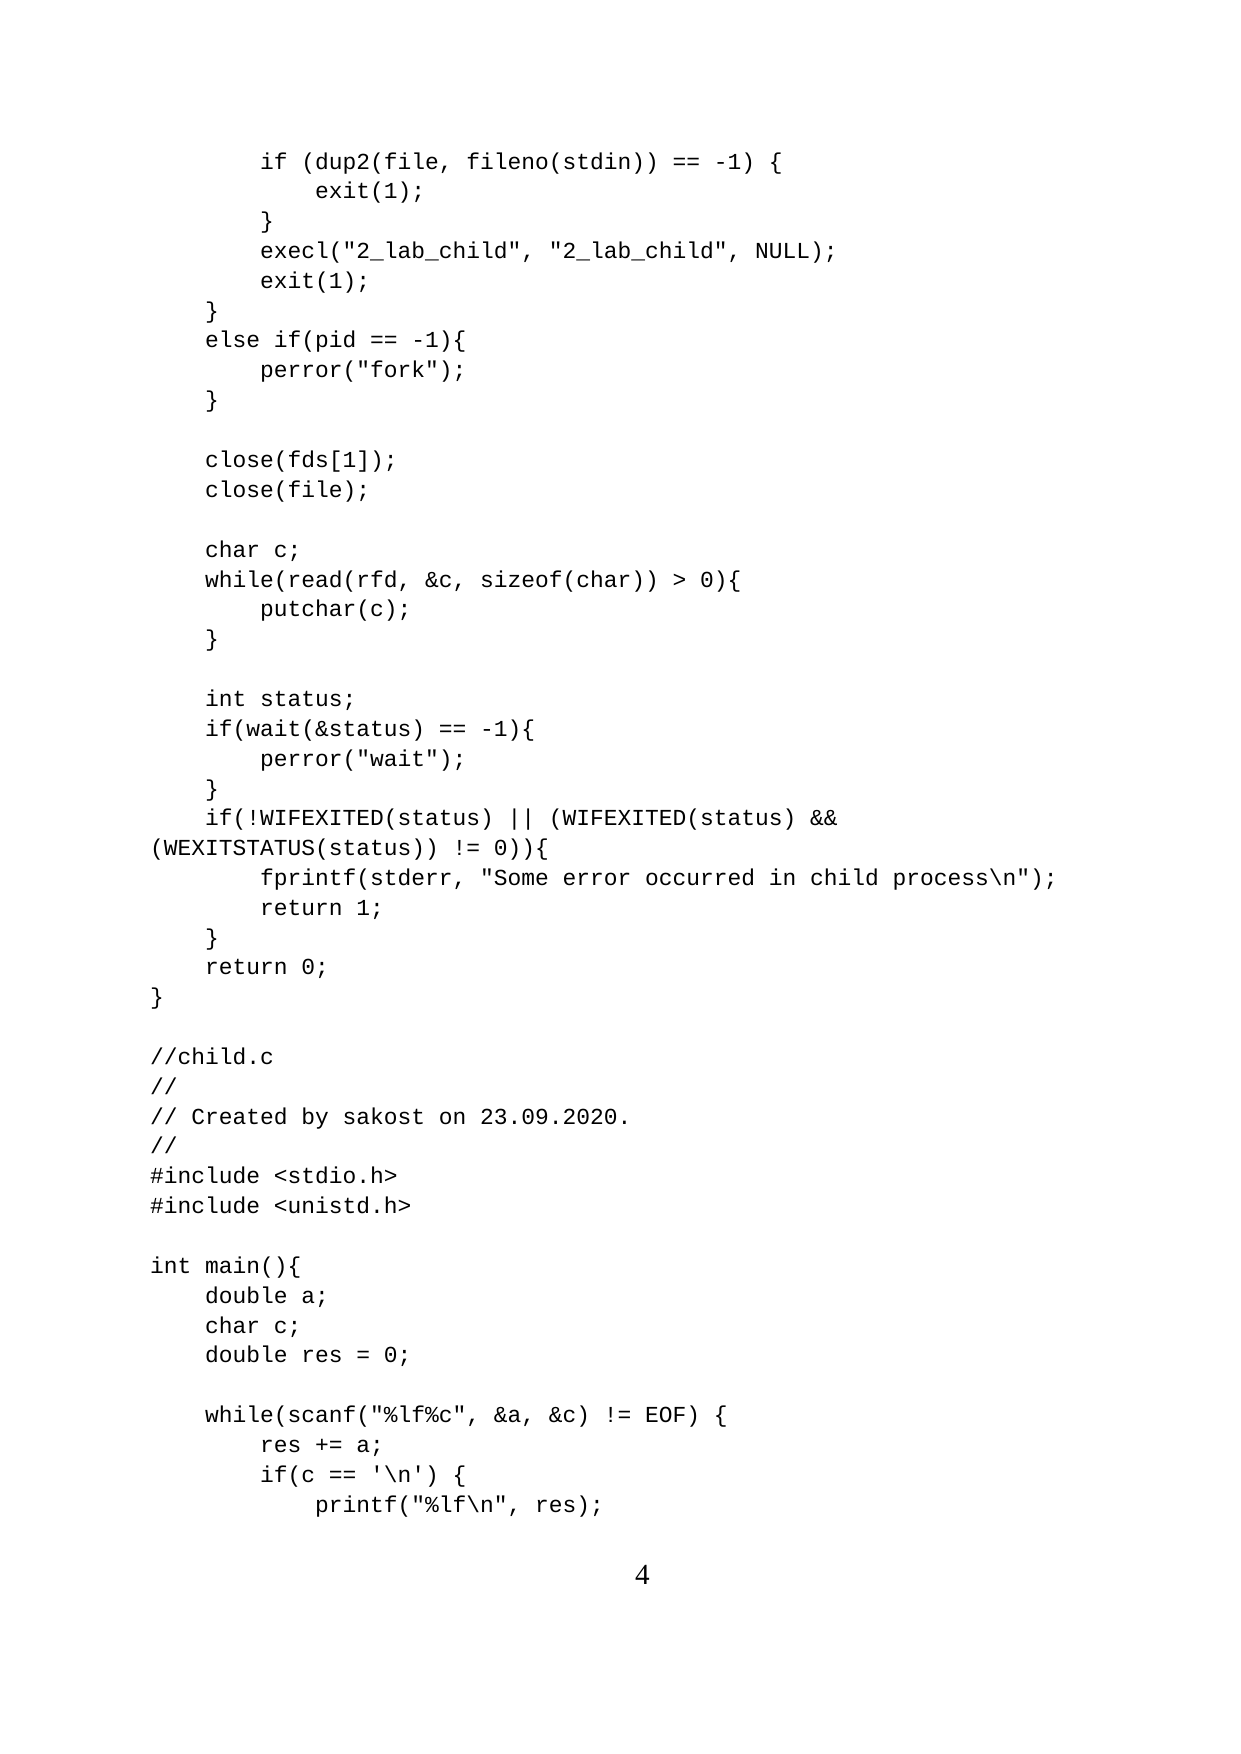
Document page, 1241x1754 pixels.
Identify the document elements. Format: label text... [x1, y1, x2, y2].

text // Created by sakost on 23.09.2020. [150, 1105, 1091, 1131]
text if (dup2(file, fileno(stdin)) == -1) { [150, 150, 1091, 176]
text while(read(rfd, &c, sizeof(char)) > 0){ [150, 568, 1091, 594]
text return 0; [150, 956, 1091, 982]
text double res = 0; [150, 1344, 1091, 1370]
text char c; [150, 1314, 1091, 1340]
text } [150, 627, 1091, 653]
text fprintf(stderr, "Some error occurred in child process\n"); [150, 866, 1091, 892]
text } [150, 299, 1091, 325]
text perror("fork"); [150, 358, 1091, 384]
text else if(pid == -1){ [150, 329, 1091, 355]
text #include <stdio.h> [150, 1164, 1091, 1191]
text putchar(c); [150, 598, 1091, 624]
text char c; [150, 538, 1091, 564]
text close(fds[1]); [150, 448, 1091, 474]
text while(scanf("%lf%c", &a, &c) != EOF) { [150, 1404, 1091, 1430]
text execl("2_lab_child", "2_lab_child", NULL); [150, 239, 1091, 265]
text exit(1); [150, 180, 1091, 206]
text return 1; [150, 896, 1091, 922]
text } [150, 388, 1091, 414]
text } [150, 209, 1091, 236]
text } [150, 985, 1091, 1011]
text double a; [150, 1284, 1091, 1310]
text exit(1); [150, 269, 1091, 295]
text int main(){ [150, 1254, 1091, 1280]
text if(wait(&status) == -1){ [150, 717, 1091, 743]
text } [150, 926, 1091, 952]
text // [150, 1075, 1091, 1101]
text perror("wait"); [150, 747, 1091, 773]
text if(c == '\n') { [150, 1463, 1091, 1489]
text // [150, 1135, 1091, 1161]
text //child.c [150, 1045, 1091, 1071]
text } [150, 777, 1091, 803]
text #include <unistd.h> [150, 1194, 1091, 1220]
text int status; [150, 687, 1091, 713]
text close(file); [150, 478, 1091, 504]
text res += a; [150, 1433, 1091, 1459]
text printf("%lf\n", res); [150, 1493, 1091, 1519]
text if(!WIFEXITED(status) || (WIFEXITED(status) && (WEXITSTATUS(status)) != 0)){ [150, 807, 1091, 862]
